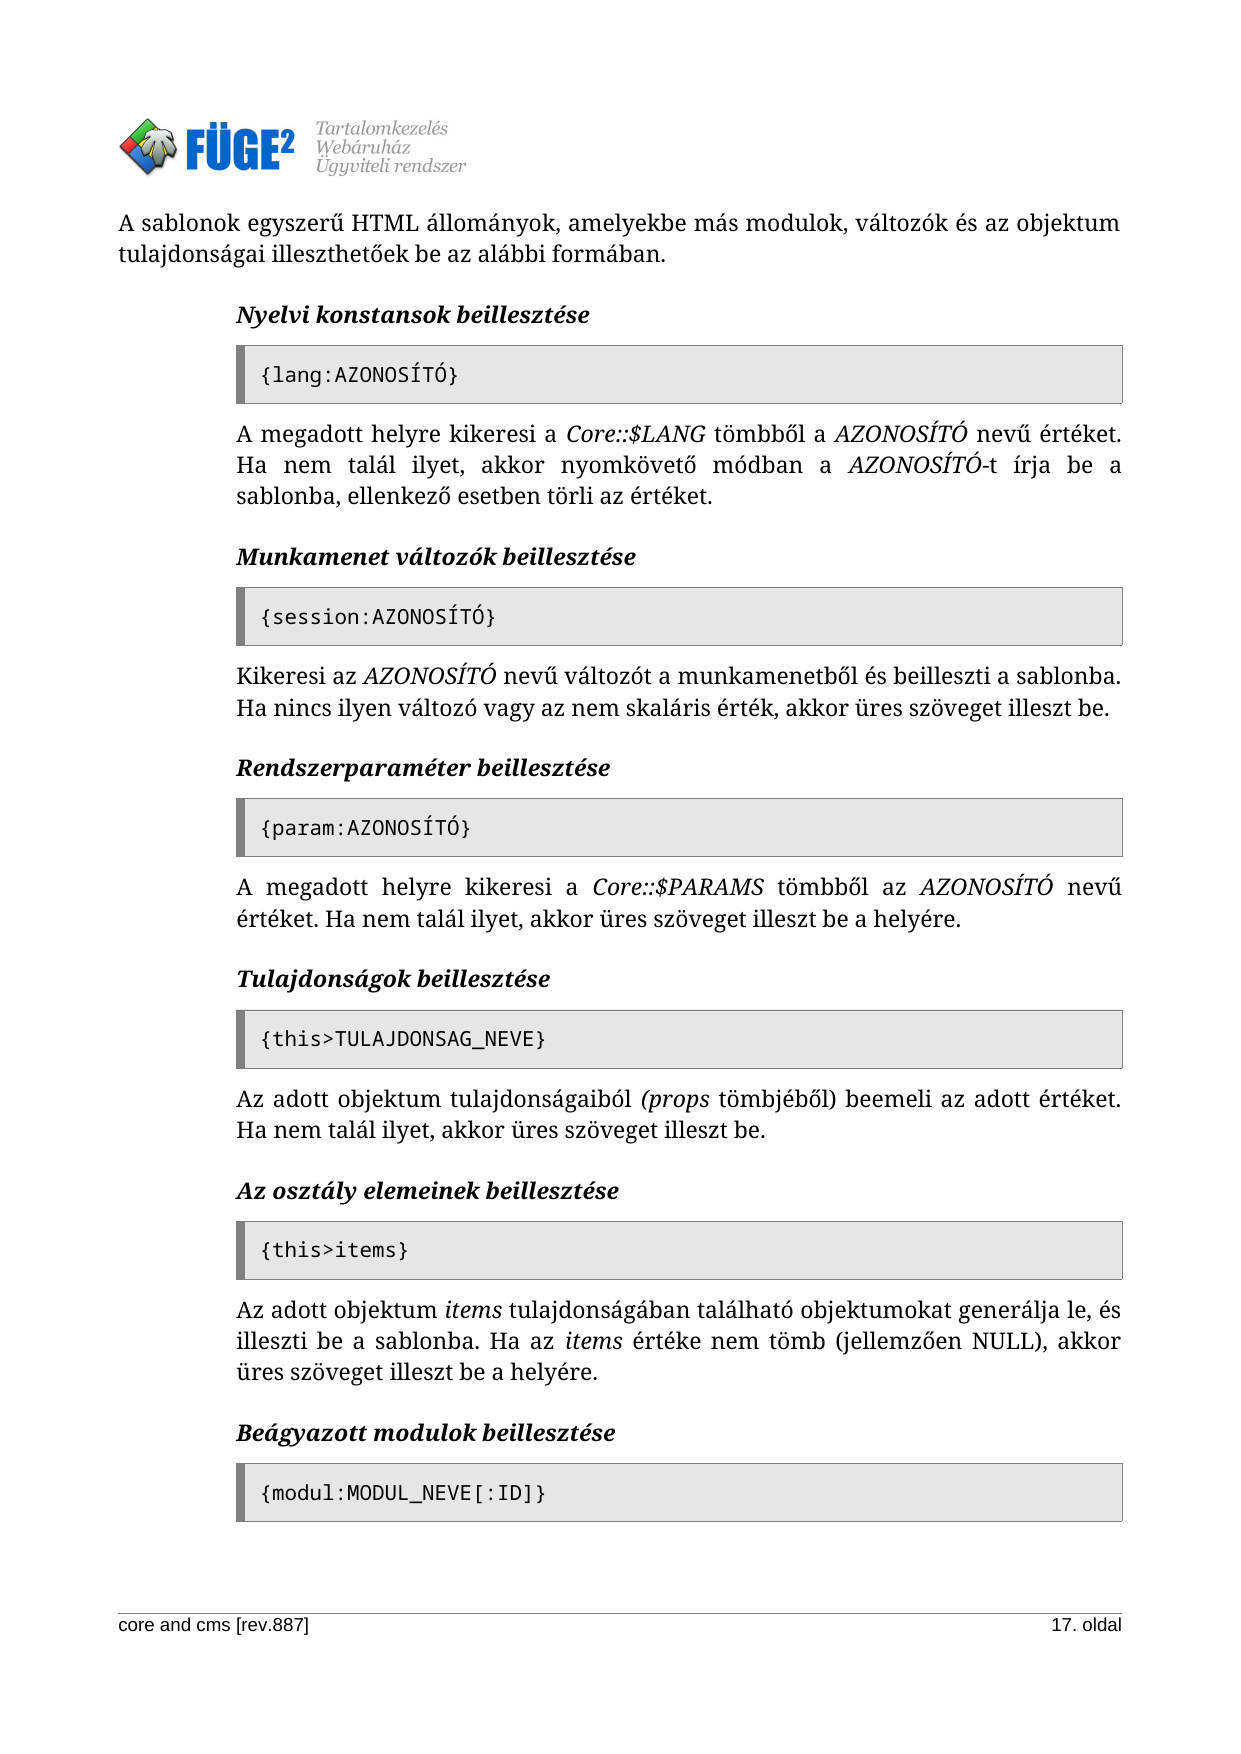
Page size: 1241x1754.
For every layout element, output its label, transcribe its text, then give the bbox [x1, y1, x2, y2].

subtitle Rendszerparaméter beillesztése [236, 752, 1122, 783]
text {this>TULAJDONSAG_NEVE} [245, 1011, 1122, 1068]
text {modul:MODUL_NEVE[:ID]} [245, 1464, 1122, 1521]
subtitle Munkamenet változók beillesztése [236, 541, 1122, 572]
text A sablonok egyszerű HTML állományok, amelyekbe más modulok, változók és az objektum tulajdonságai illeszthetőek be az alábbi formában. [118, 207, 1122, 269]
subtitle Az osztály elemeinek beillesztése [236, 1174, 1122, 1206]
picture [118, 118, 473, 177]
subtitle Tulajdonságok beillesztése [236, 963, 1122, 995]
text {lang:AZONOSÍTÓ} [245, 346, 1122, 403]
text Kikeresi az AZONOSÍTÓ nevű változót a munkamenetből és beilleszti a sablonba. Ha nincs ilyen változó vagy az nem skaláris érték, akkor üres szöveget illeszt be. [236, 660, 1122, 723]
text A megadott helyre kikeresi a Core::$LANG tömbből a AZONOSÍTÓ nevű értéket. Ha nem talál ilyet, akkor nyomkövető módban a AZONOSÍTÓ-t írja be a sablonba, ellenkező esetben törli az értéket. [236, 418, 1122, 512]
text {param:AZONOSÍTÓ} [245, 799, 1122, 856]
text {session:AZONOSÍTÓ} [245, 588, 1122, 645]
text Az adott objektum items tulajdonságában található objektumokat generálja le, és illeszti be a sablonba. Ha az items értéke nem tömb (jellemzően NULL), akkor üres szöveget illeszt be a helyére. [236, 1294, 1122, 1387]
subtitle Beágyazott modulok beillesztése [236, 1417, 1122, 1448]
subtitle Nyelvi konstansok beillesztése [236, 299, 1122, 330]
text A megadott helyre kikeresi a Core::$PARAMS tömbből az AZONOSÍTÓ nevű értéket. Ha nem talál ilyet, akkor üres szöveget illeszt be a helyére. [236, 871, 1122, 934]
text Az adott objektum tulajdonságaiból (props tömbjéből) beemeli az adott értéket. Ha nem talál ilyet, akkor üres szöveget illeszt be. [236, 1082, 1122, 1145]
text {this>items} [245, 1222, 1122, 1279]
